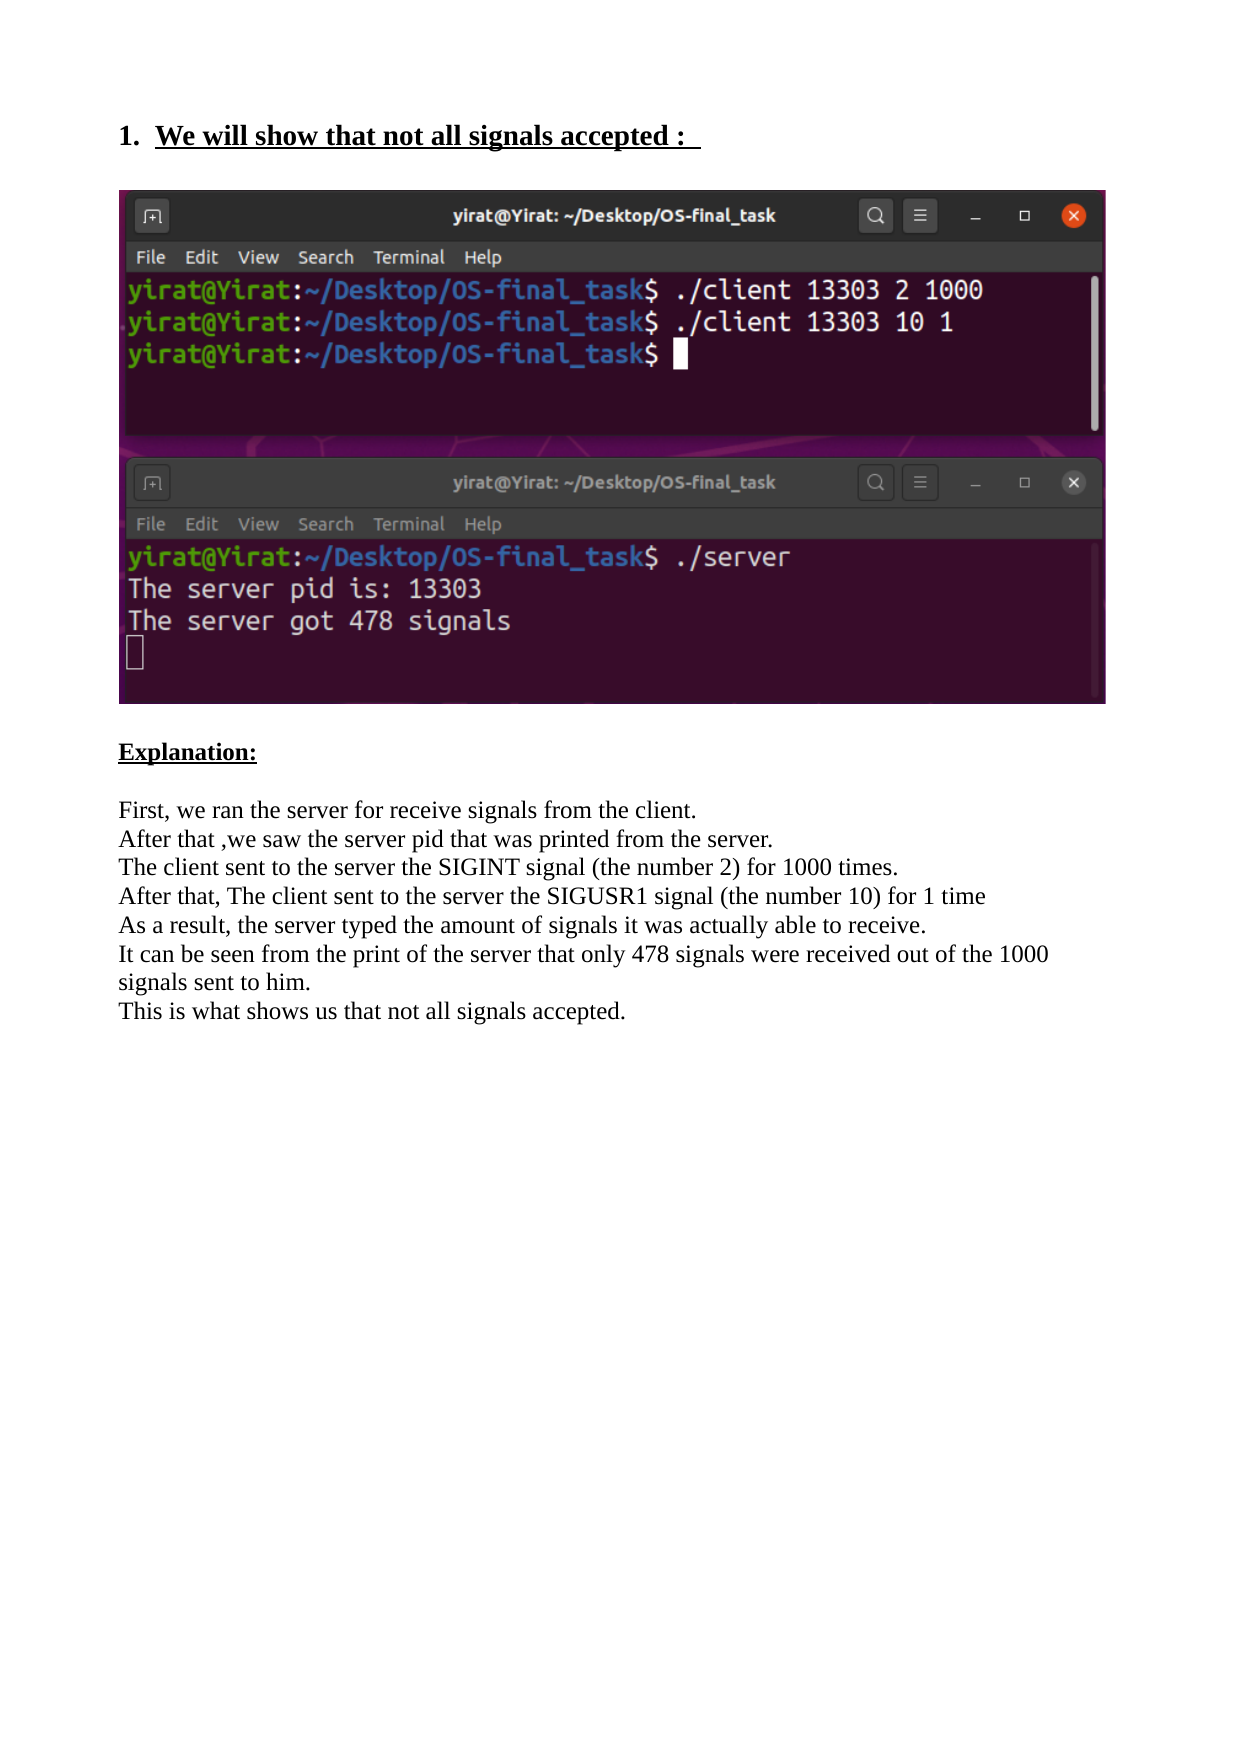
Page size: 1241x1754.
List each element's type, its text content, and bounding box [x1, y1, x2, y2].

text It can be seen from the print of the server that only 478 signals were received out of the 1000 signals sent to him. [118, 939, 1122, 996]
text This is what shows us that not all signals accepted. [118, 996, 1122, 1025]
picture [119, 190, 1106, 704]
text First, we ran the server for receive signals from the client. After that ,we saw the server pid that was printed from the server. [118, 766, 1122, 852]
text The client sent to the server the SIGINT signal (the number 2) for 1000 times. After that, The client sent to the server the SIGUSR1 signal (the number 10) for 1 time As a result, the server typed the amount of signals it was actually able to receive. [118, 852, 1122, 939]
text 1. We will show that not all signals accepted : [118, 118, 1122, 152]
text Explanation: [118, 737, 1122, 766]
